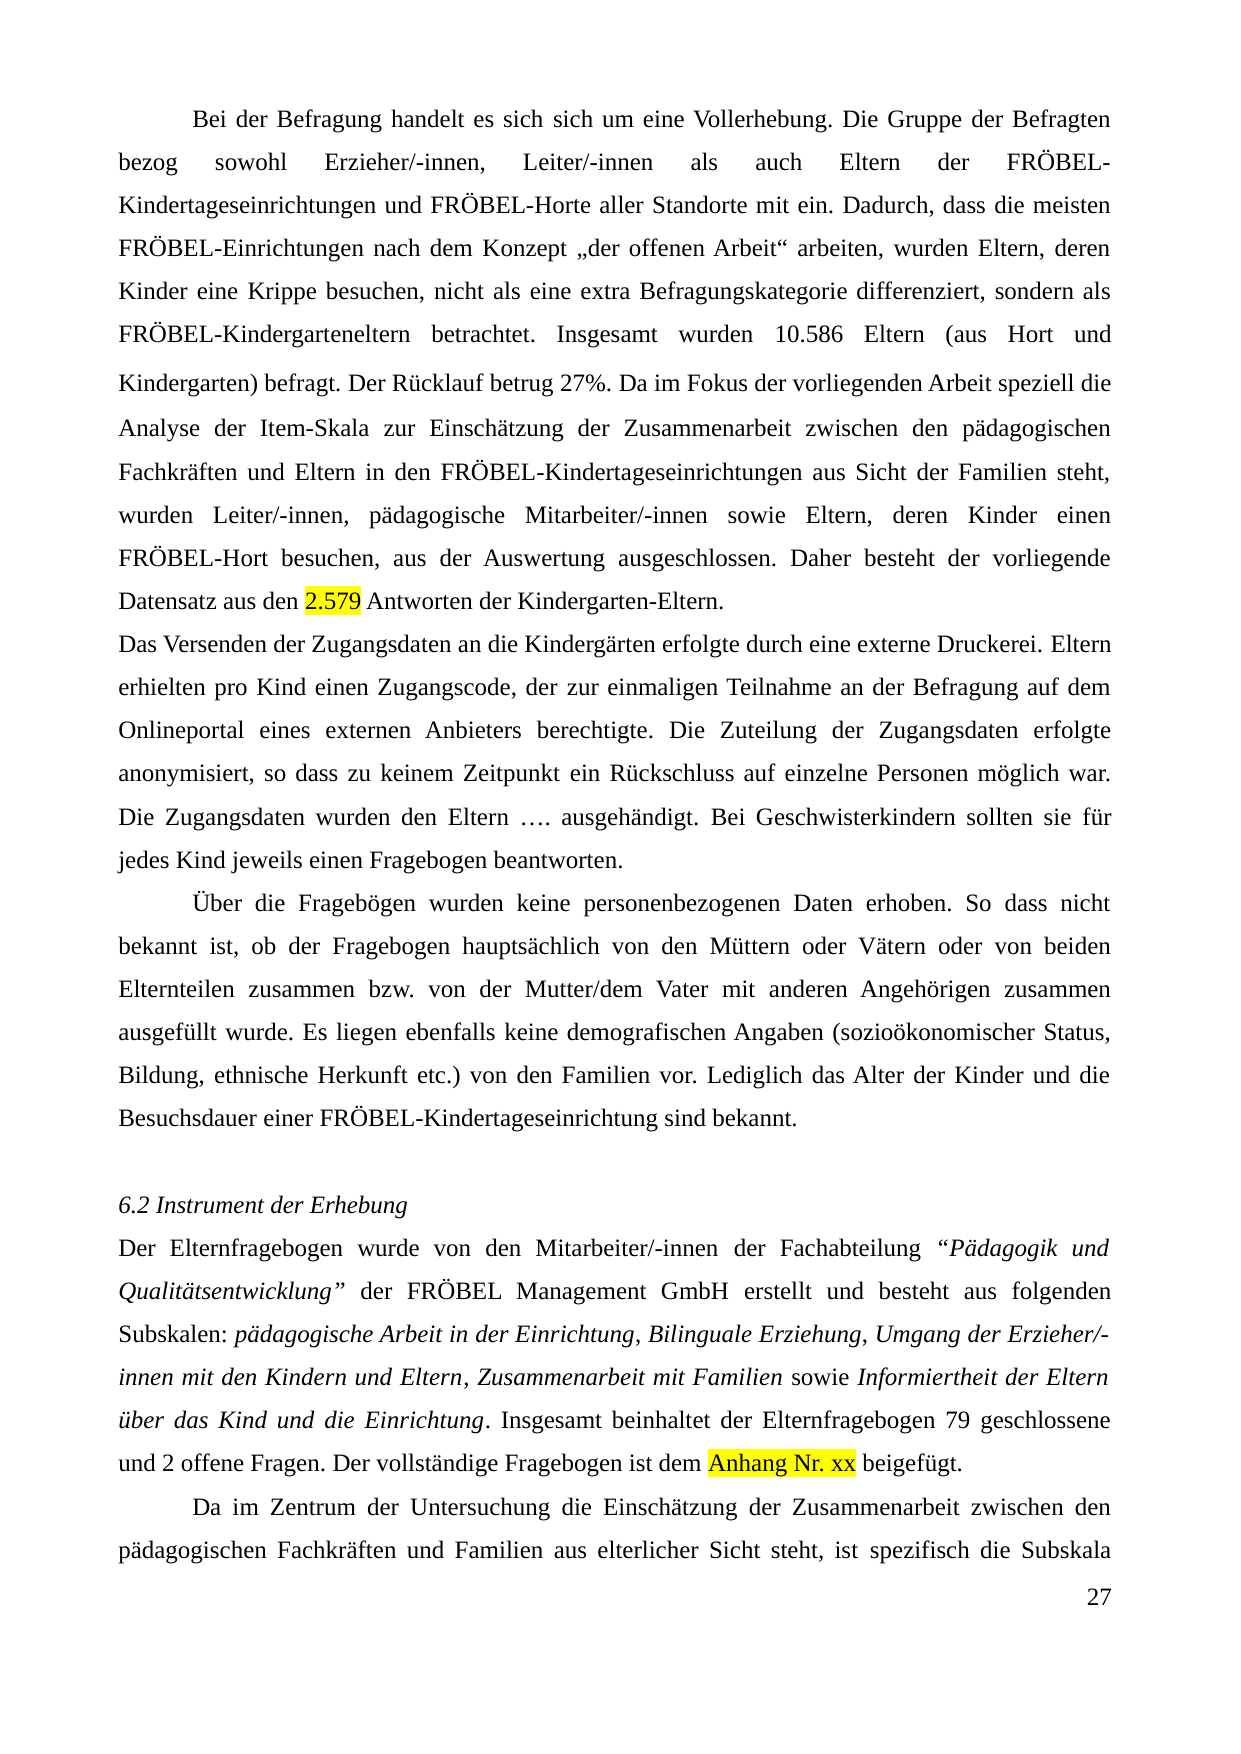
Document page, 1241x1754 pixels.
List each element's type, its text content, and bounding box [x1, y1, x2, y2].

text 6.2 Instrument der Erhebung [118, 1190, 1111, 1218]
text Über die Fragebögen wurden keine personenbezogenen Daten erhoben. So dass nicht bekannt ist, ob der Fragebogen hauptsächlich von den Müttern oder Vätern oder von beiden Elternteilen zusammen bzw. von der Mutter/dem Vater mit anderen Angehörigen zusammen ausgefüllt wurde. Es liegen ebenfalls keine demografischen Angaben (sozioökonomischer Status, Bildung, ethnische Herkunft etc.) von den Familien vor. Lediglich das Alter der Kinder und die Besuchsdauer einer FRÖBEL-Kindertageseinrichtung sind bekannt. [118, 888, 1111, 1132]
text Das Versenden der Zugangsdaten an die Kindergärten erfolgte durch eine externe Druckerei. Eltern erhielten pro Kind einen Zugangscode, der zur einmaligen Teilnahme an der Befragung auf dem Onlineportal eines externen Anbieters berechtigte. Die Zuteilung der Zugangsdaten erfolgte anonymisiert, so dass zu keinem Zeitpunkt ein Rückschluss auf einzelne Personen möglich war. Die Zugangsdaten wurden den Eltern …. ausgehändigt. Bei Geschwisterkindern sollten sie für jedes Kind jeweils einen Fragebogen beantworten. [118, 629, 1111, 873]
text Da im Zentrum der Untersuchung die Einschätzung der Zusammenarbeit zwischen den pädagogischen Fachkräften und Familien aus elterlicher Sicht steht, ist spezifisch die Subskala [118, 1492, 1111, 1563]
text Der Elternfragebogen wurde von den Mitarbeiter/-innen der Fachabteilung “Pädagogik und Qualitätsentwicklung” der FRÖBEL Management GmbH erstellt und besteht aus folgenden Subskalen: pädagogische Arbeit in der Einrichtung, Bilinguale Erziehung, Umgang der Erzieher/-innen mit den Kindern und Eltern, Zusammenarbeit mit Familien sowie Informiertheit der Eltern über das Kind und die Einrichtung. Insgesamt beinhaltet der Elternfragebogen 79 geschlossene und 2 offene Fragen. Der vollständige Fragebogen ist dem Anhang Nr. xx beigefügt. [118, 1233, 1111, 1477]
text Bei der Befragung handelt es sich sich um eine Vollerhebung. Die Gruppe der Befragten bezog sowohl Erzieher/-innen, Leiter/-innen als auch Eltern der FRÖBEL-Kindertageseinrichtungen und FRÖBEL-Horte aller Standorte mit ein. Dadurch, dass die meisten FRÖBEL-Einrichtungen nach dem Konzept „der offenen Arbeit“ arbeiten, wurden Eltern, deren Kinder eine Krippe besuchen, nicht als eine extra Befragungskategorie differenziert, sondern als FRÖBEL-Kindergarteneltern betrachtet. Insgesamt wurden 10.586 Eltern (aus Hort und Kindergarten) befragt. Der Rücklauf betrug 27%. Da im Fokus der vorliegenden Arbeit speziell die Analyse der Item-Skala zur Einschätzung der Zusammenarbeit zwischen den pädagogischen Fachkräften und Eltern in den FRÖBEL-Kindertageseinrichtungen aus Sicht der Familien steht, wurden Leiter/-innen, pädagogische Mitarbeiter/-innen sowie Eltern, deren Kinder einen FRÖBEL-Hort besuchen, aus der Auswertung ausgeschlossen. Daher besteht der vorliegende Datensatz aus den 2.579 Antworten der Kindergarten-Eltern. [118, 104, 1111, 615]
